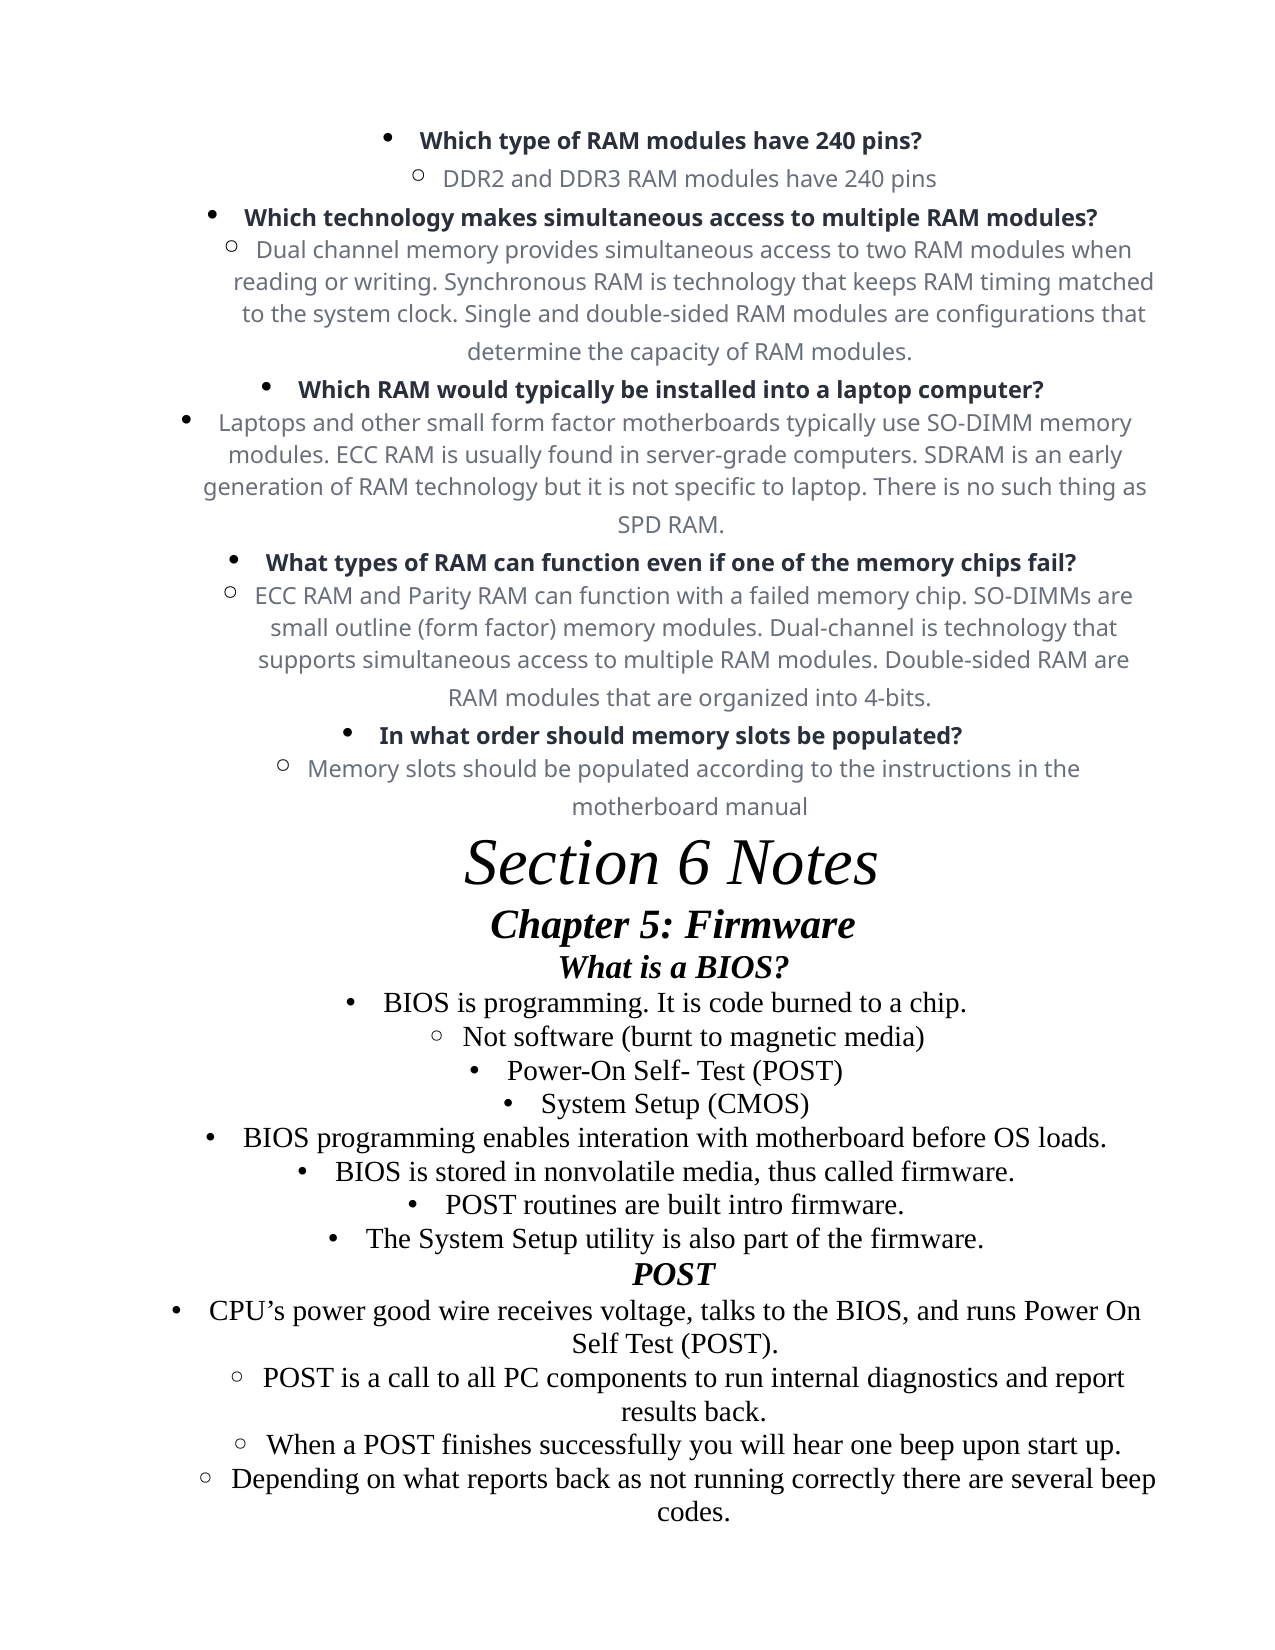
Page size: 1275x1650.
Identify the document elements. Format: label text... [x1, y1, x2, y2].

list POST routines are built intro firmware. [156, 1187, 1157, 1221]
list BIOS programming enables interation with motherboard before OS loads. [156, 1120, 1157, 1154]
list ECC RAM and Parity RAM can function with a failed memory chip. SO-DIMMs are small outline (form factor) memory modules. Dual-channel is technology that supports simultaneous access to multiple RAM modules. Double-sided RAM are RAM modules that are organized into 4-bits. [193, 579, 1157, 713]
list BIOS is programming. It is code burned to a chip. [156, 985, 1157, 1019]
list Dual channel memory provides simultaneous access to two RAM modules when reading or writing. Synchronous RAM is technology that keeps RAM timing matched to the system clock. Single and double-sided RAM modules are configurations that determine the capacity of RAM modules. [193, 233, 1157, 368]
list Laptops and other small form factor motherboards typically use SO-DIMM memory modules. ECC RAM is usually found in server-grade computers. SDRAM is an early generation of RAM technology but it is not specific to laptop. There is no such thing as SPD RAM. [156, 406, 1157, 541]
list CPU’s power good wire receives voltage, talks to the BIOS, and runs Power On Self Test (POST). [156, 1293, 1157, 1360]
list System Setup (CMOS) [156, 1086, 1157, 1120]
list Power-On Self- Test (POST) [156, 1053, 1157, 1086]
list Which technology makes simultaneous access to multiple RAM modules? [156, 195, 1157, 233]
list The System Setup utility is also part of the firmware. [156, 1221, 1157, 1254]
list What is a BIOS? [156, 947, 1157, 985]
list DDR2 and DDR3 RAM modules have 240 pins [193, 156, 1157, 195]
list Depending on what reports back as not running correctly there are several beep codes. [193, 1461, 1157, 1528]
list Which type of RAM modules have 240 pins? [156, 118, 1157, 156]
list Not software (burnt to magnetic media) [193, 1019, 1157, 1053]
list When a POST finishes successfully you will hear one beep upon start up. [193, 1427, 1157, 1461]
list Memory slots should be populated according to the instructions in the motherboard manual [193, 752, 1157, 822]
list POST [156, 1254, 1157, 1293]
list Which RAM would typically be installed into a laptop computer? [156, 368, 1157, 406]
list BIOS is stored in nonvolatile media, thus called firmware. [156, 1154, 1157, 1187]
list In what order should memory slots be populated? [156, 713, 1157, 752]
list Chapter 5: Firmware [156, 899, 1157, 947]
list POST is a call to all PC components to run internal diagnostics and report results back. [193, 1360, 1157, 1427]
list What types of RAM can function even if one of the memory chips fail? [156, 541, 1157, 579]
list Section 6 Notes [156, 822, 1157, 899]
